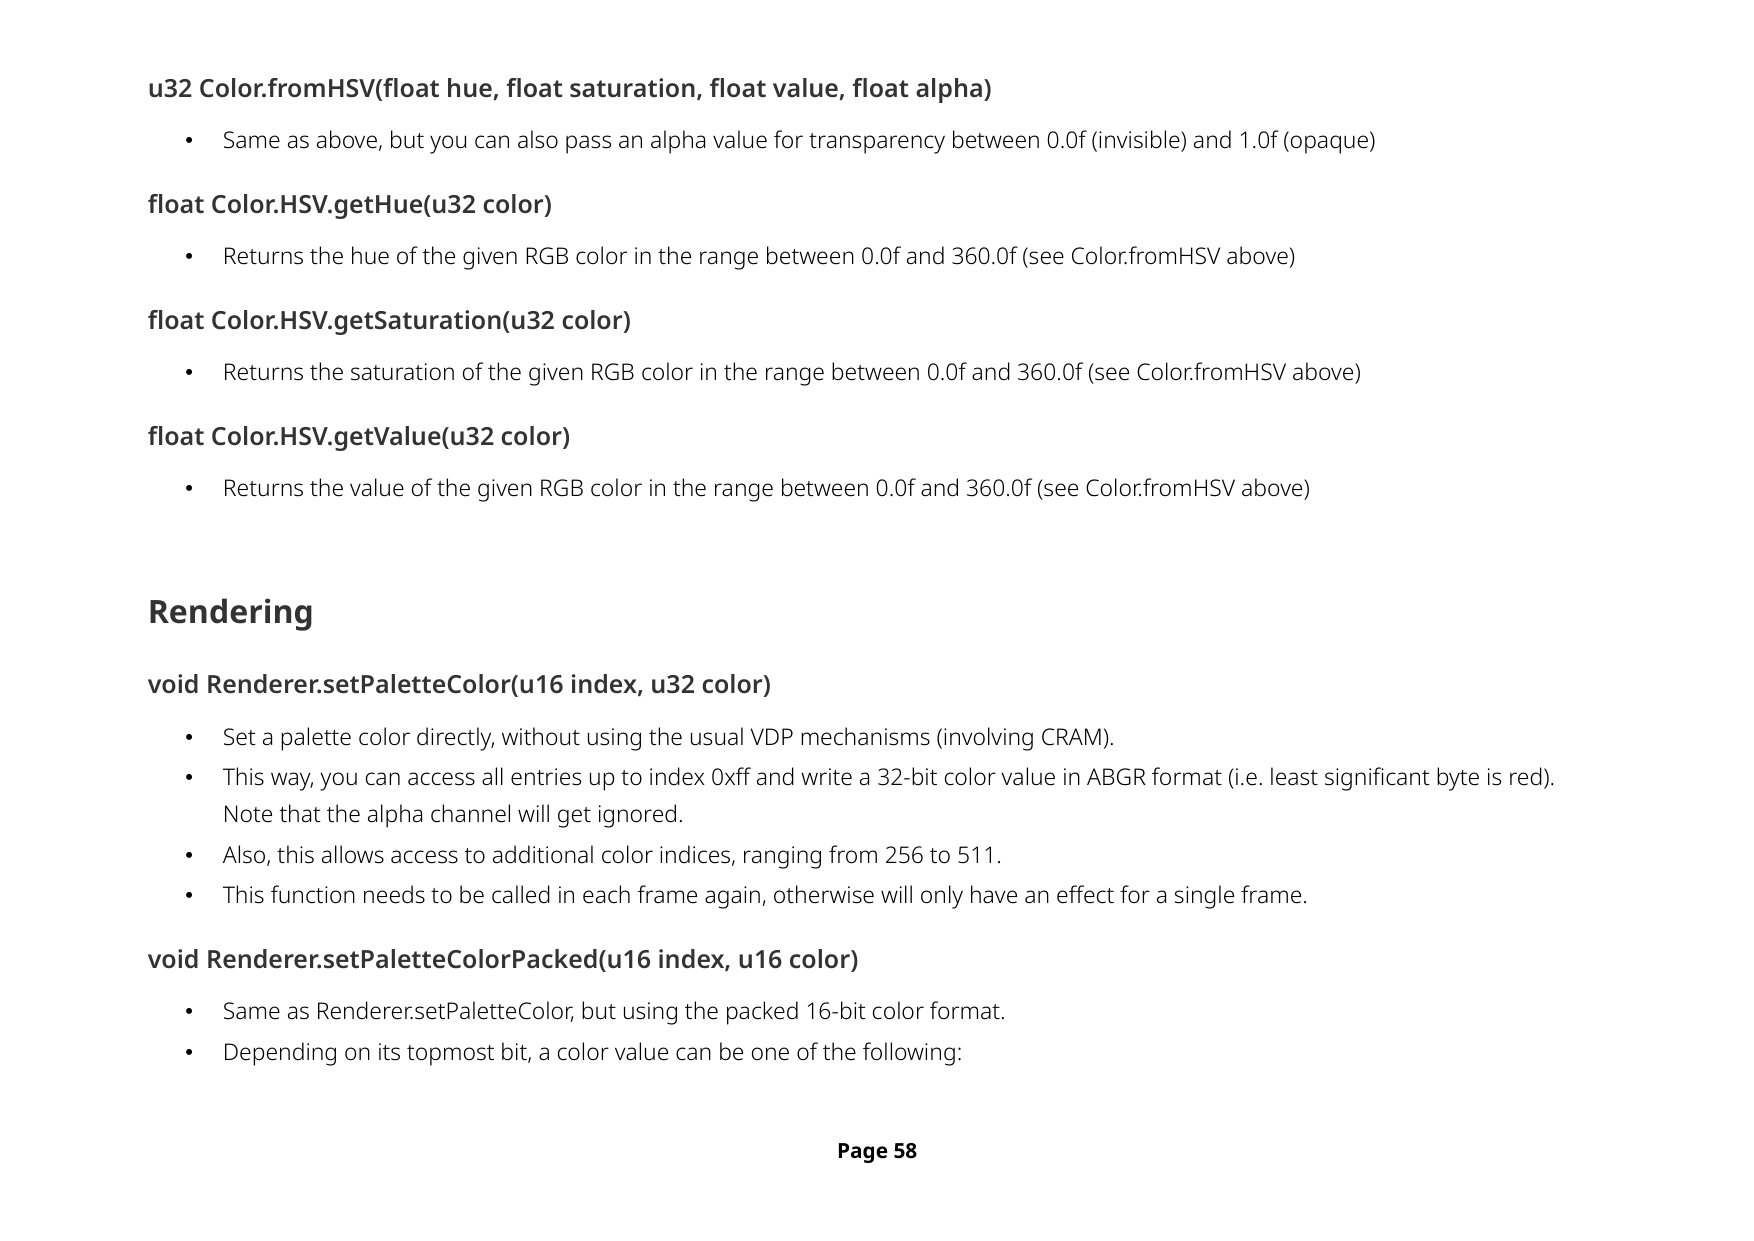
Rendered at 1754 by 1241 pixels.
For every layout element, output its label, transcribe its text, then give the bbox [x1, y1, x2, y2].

subtitle void Renderer.setPaletteColor(u16 index, u32 color) [148, 667, 1606, 701]
subtitle float Color.HSV.getValue(u32 color) [148, 418, 1606, 452]
list This way, you can access all entries up to index 0xff and write a 32-bit color value in ABGR format (i.e. least significant byte is red). Note that the alpha channel will get ignored. [185, 761, 1606, 829]
list Set a palette color directly, without using the usual VDP mechanisms (involving CRAM). [185, 720, 1606, 752]
list Same as above, but you can also pass an alpha value for transparency between 0.0f (invisible) and 1.0f (opaque) [185, 124, 1606, 155]
subtitle float Color.HSV.getSaturation(u32 color) [148, 302, 1606, 337]
list Returns the saturation of the given RGB color in the range between 0.0f and 360.0f (see Color.fromHSV above) [185, 356, 1606, 387]
subtitle void Renderer.setPaletteColorPacked(u16 index, u16 color) [148, 942, 1606, 976]
list Returns the hue of the given RGB color in the range between 0.0f and 360.0f (see Color.fromHSV above) [185, 240, 1606, 271]
list Same as Renderer.setPaletteColor, but using the packed 16-bit color format. [185, 995, 1606, 1026]
subtitle float Color.HSV.getHue(u32 color) [148, 187, 1606, 221]
subtitle Rendering [148, 589, 1606, 633]
list Also, this allows access to additional color indices, ranging from 256 to 511. [185, 839, 1606, 870]
list Returns the value of the given RGB color in the range between 0.0f and 360.0f (see Color.fromHSV above) [185, 472, 1606, 503]
list This function needs to be called in each frame again, otherwise will only have an effect for a single frame. [185, 879, 1606, 910]
list Depending on its topmost bit, a color value can be one of the following: [185, 1035, 1606, 1067]
subtitle u32 Color.fromHSV(float hue, float saturation, float value, float alpha) [148, 71, 1606, 105]
